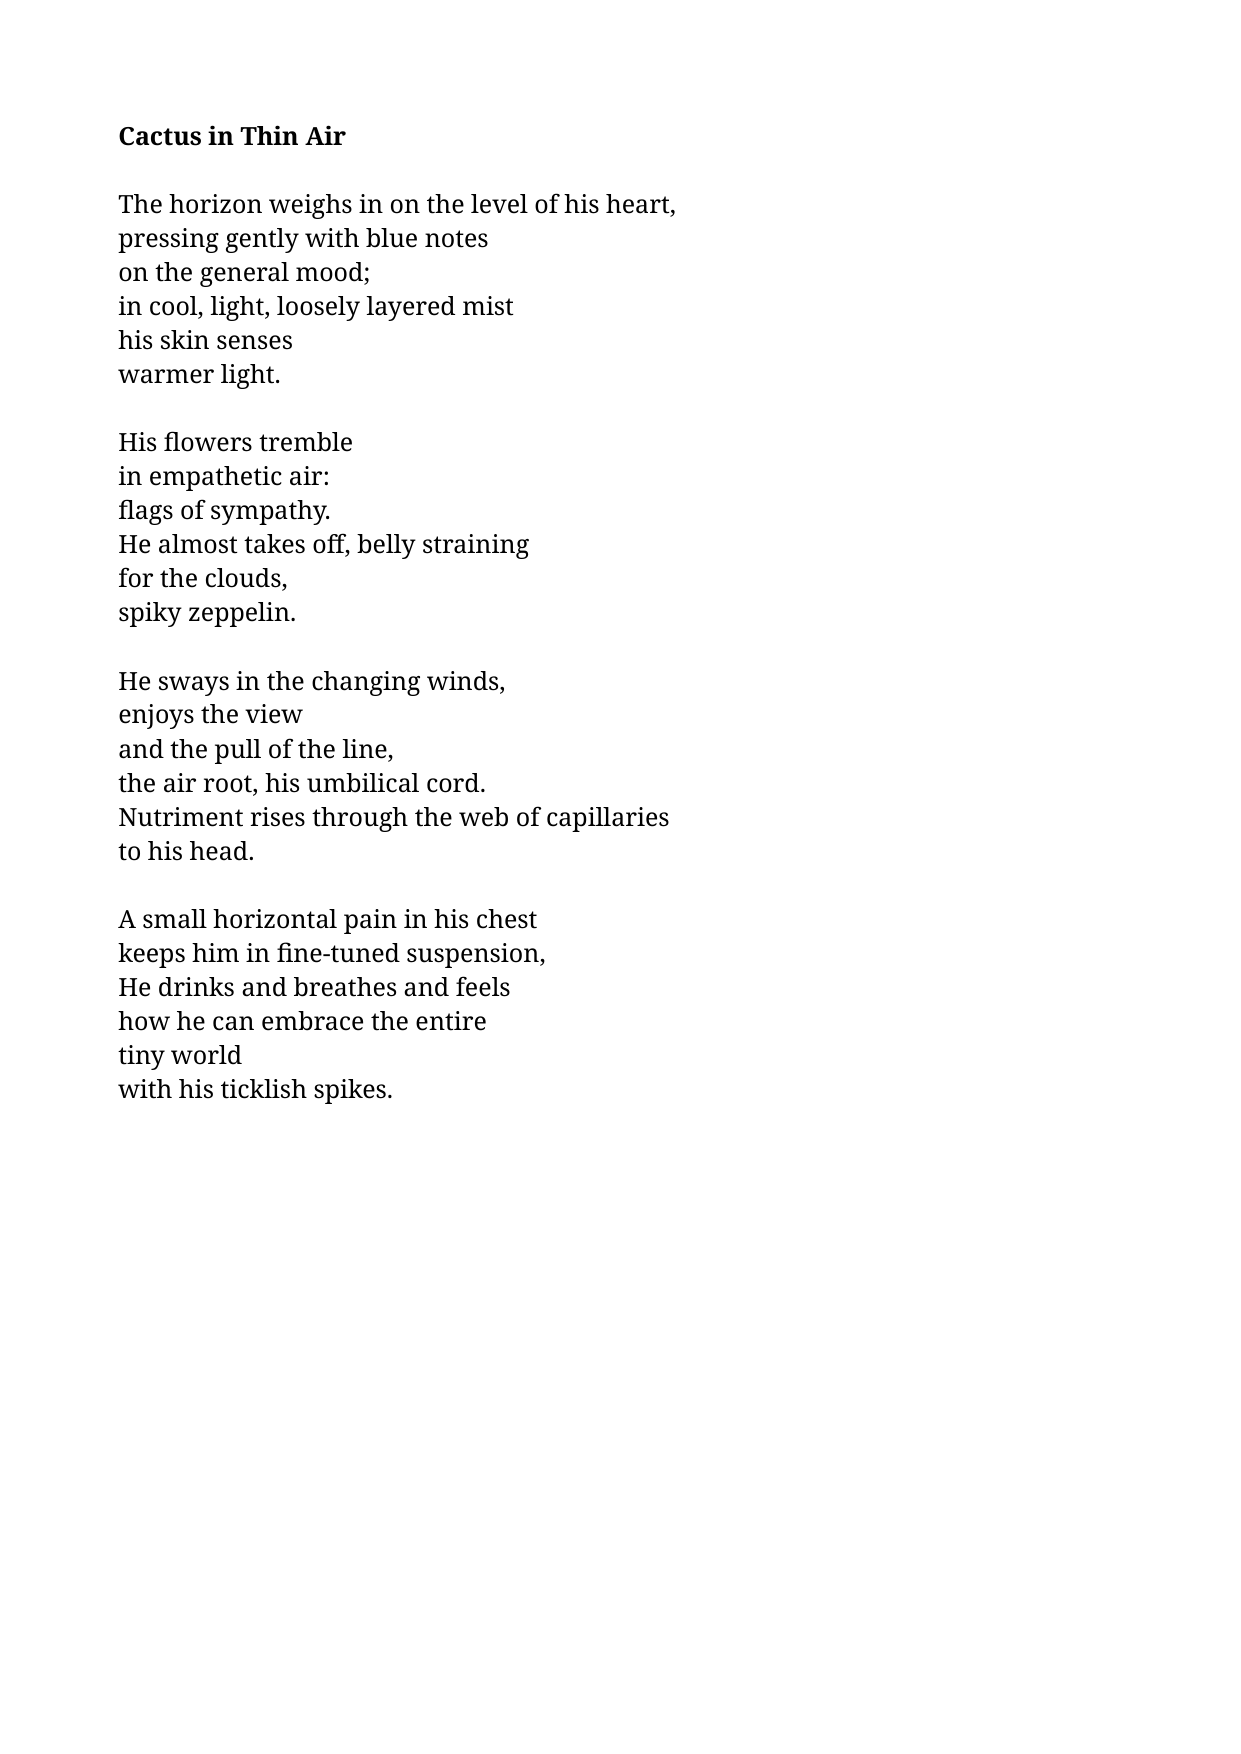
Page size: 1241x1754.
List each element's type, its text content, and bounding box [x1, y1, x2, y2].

text spiky zeppelin. [118, 595, 1122, 629]
text to his head. [118, 833, 1122, 867]
text tiny world [118, 1038, 1122, 1072]
text He sways in the changing winds, [118, 663, 1122, 697]
text in empathetic air: [118, 459, 1122, 493]
text with his ticklish spikes. [118, 1072, 1122, 1106]
text Nutriment rises through the web of capillaries [118, 799, 1122, 833]
text A small horizontal pain in his chest [118, 902, 1122, 936]
text in cool, light, loosely layered mist [118, 288, 1122, 322]
text warmer light. [118, 357, 1122, 391]
text how he can embrace the entire [118, 1004, 1122, 1038]
text the air root, his umbilical cord. [118, 765, 1122, 799]
text on the general mood; [118, 254, 1122, 288]
text He almost takes off, belly straining [118, 527, 1122, 561]
text The horizon weighs in on the level of his heart, [118, 186, 1122, 220]
text his skin senses [118, 322, 1122, 357]
text enjoys the view [118, 697, 1122, 731]
text His flowers tremble [118, 425, 1122, 459]
text Cactus in Thin Air [118, 118, 1122, 152]
text flags of sympathy. [118, 493, 1122, 527]
text for the clouds, [118, 561, 1122, 595]
text keeps him in fine-tuned suspension, [118, 936, 1122, 970]
text and the pull of the line, [118, 731, 1122, 765]
text He drinks and breathes and feels [118, 970, 1122, 1004]
text pressing gently with blue notes [118, 220, 1122, 254]
